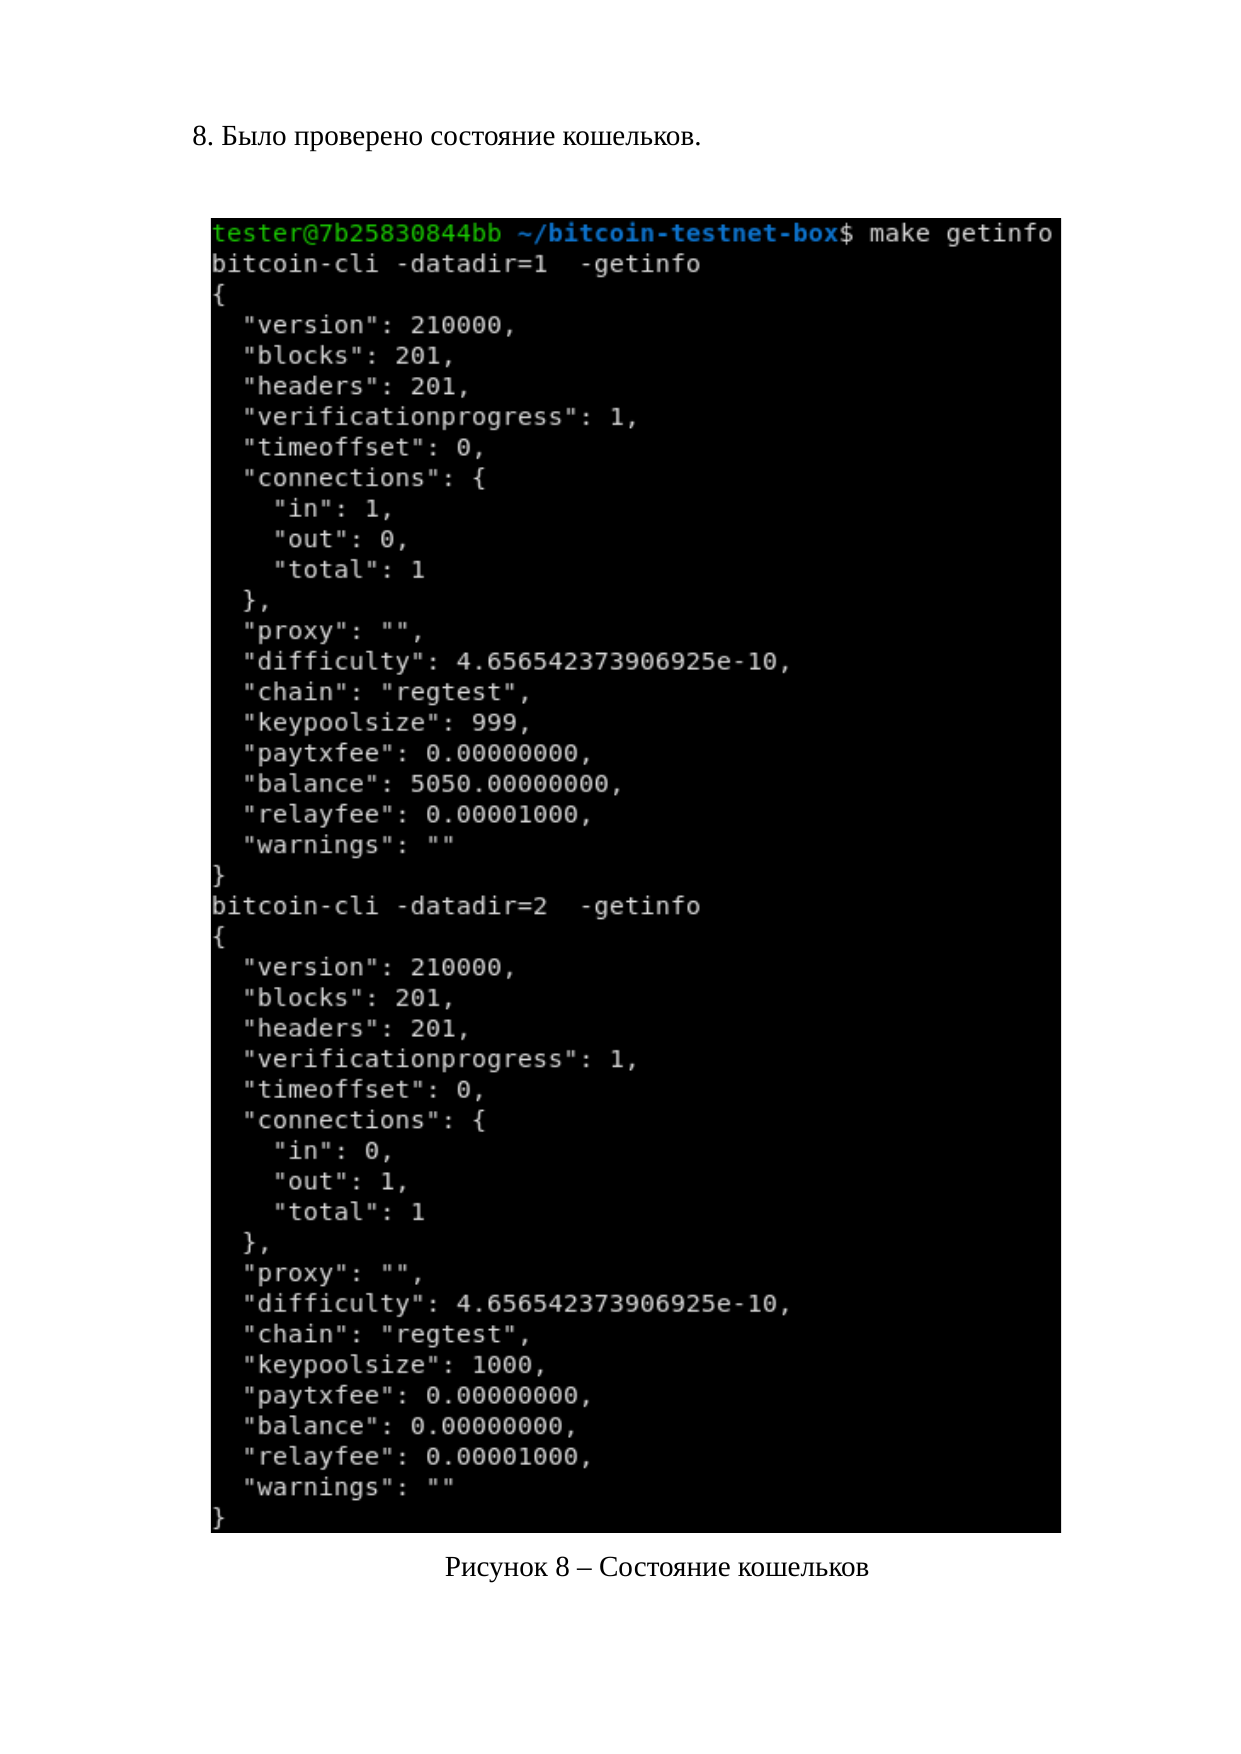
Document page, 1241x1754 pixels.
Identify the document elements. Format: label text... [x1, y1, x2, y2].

text Рисунок 8 – Состояние кошельков [118, 219, 1122, 1583]
text 8. Было проверено состояние кошельков. [118, 118, 1122, 152]
picture [210, 218, 1062, 1533]
